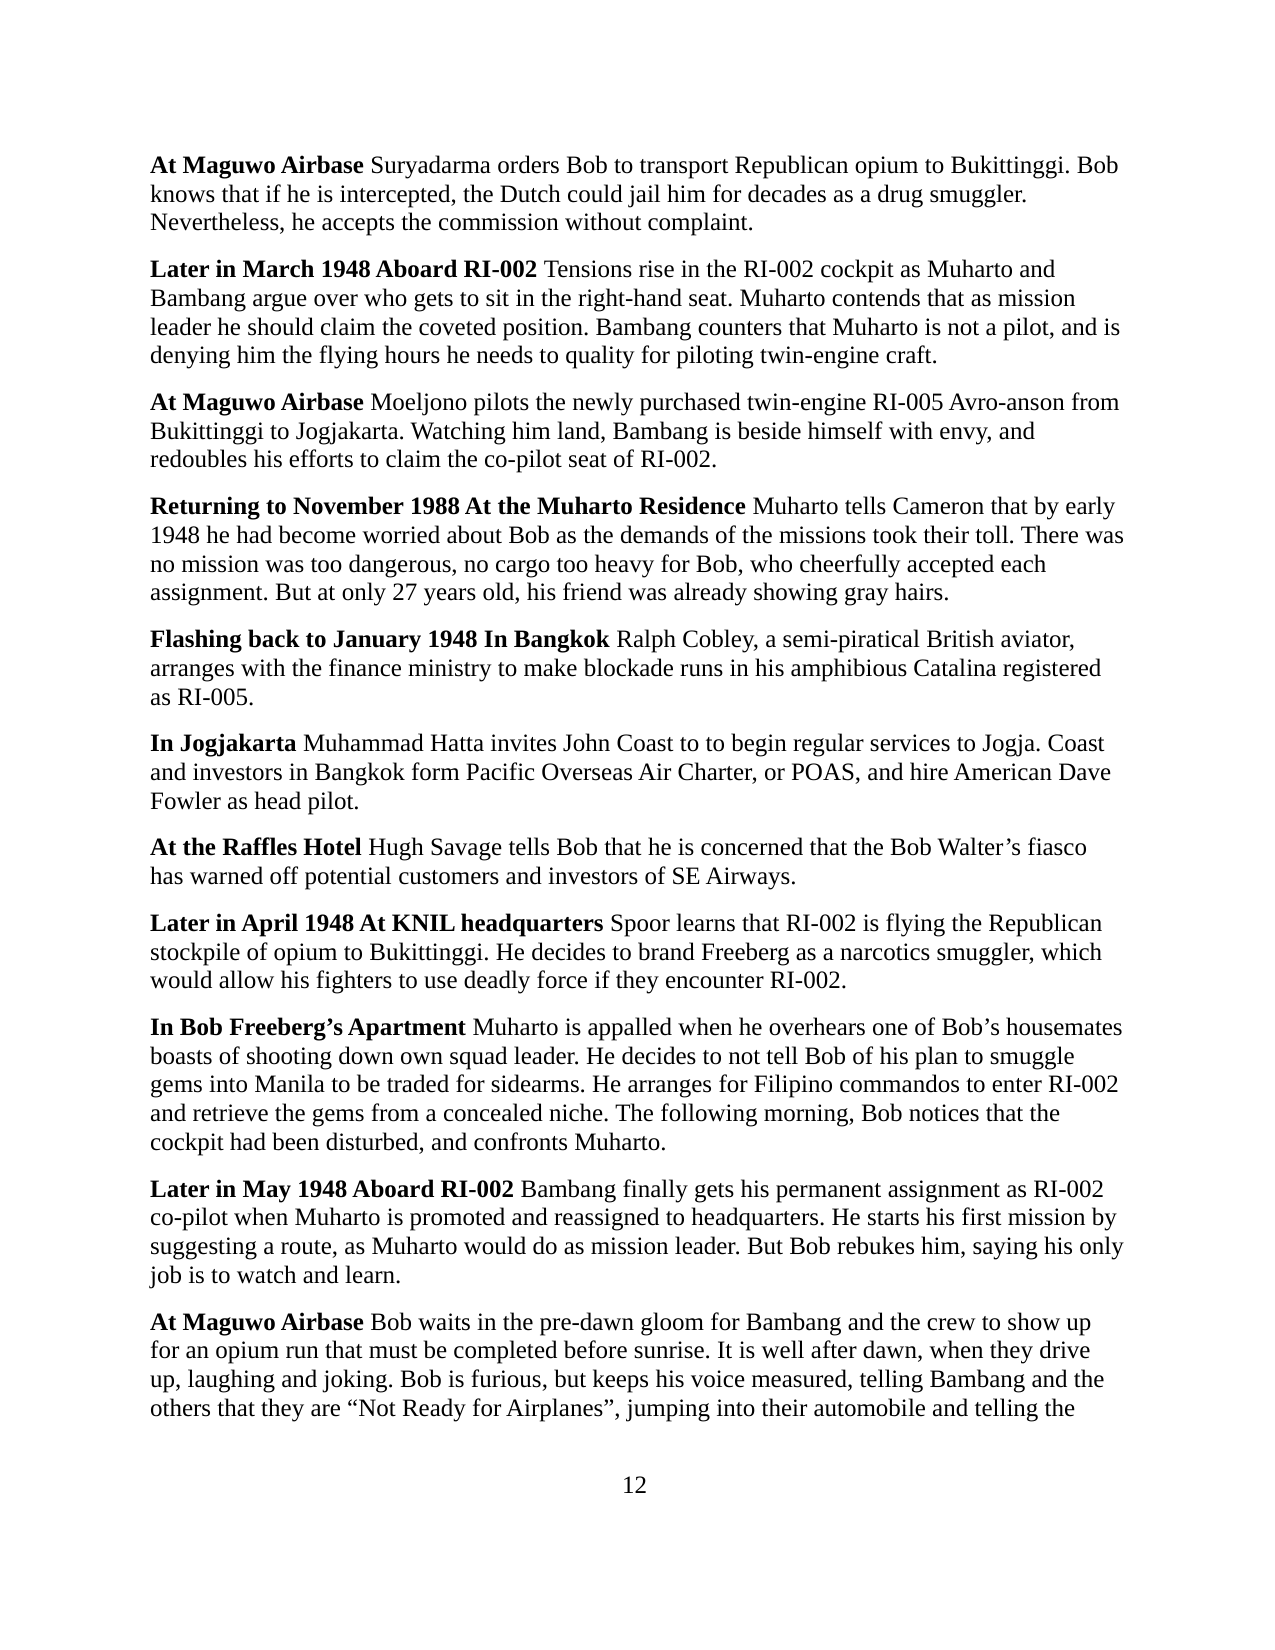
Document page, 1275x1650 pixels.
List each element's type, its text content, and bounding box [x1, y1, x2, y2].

text At Maguwo Airbase Bob waits in the pre-dawn gloom for Bambang and the crew to show up for an opium run that must be completed before sunrise. It is well after dawn, when they drive up, laughing and joking. Bob is furious, but keeps his voice measured, telling Bambang and the others that they are “Not Ready for Airplanes”, jumping into their automobile and telling the [150, 1307, 1125, 1422]
text In Bob Freeberg’s Apartment Muharto is appalled when he overhears one of Bob’s housemates boasts of shooting down own squad leader. He decides to not tell Bob of his plan to smuggle gems into Manila to be traded for sidearms. He arranges for Filipino commandos to enter RI-002 and retrieve the gems from a concealed niche. The following morning, Bob notices that the cockpit had been disturbed, and confronts Muharto. [150, 1012, 1125, 1156]
text Later in April 1948 At KNIL headquarters Spoor learns that RI-002 is flying the Republican stockpile of opium to Bukittinggi. He decides to brand Freeberg as a narcotics smuggler, which would allow his fighters to use deadly force if they encounter RI-002. [150, 908, 1125, 994]
text Flashing back to January 1948 In Bangkok Ralph Cobley, a semi-piratical British aviator, arranges with the finance ministry to make blockade runs in his amphibious Catalina registered as RI-005. [150, 624, 1125, 710]
text At Maguwo Airbase Moeljono pilots the newly purchased twin-engine RI-005 Avro-anson from Bukittinggi to Jogjakarta. Watching him land, Bambang is beside himself with envy, and redoubles his efforts to claim the co-pilot seat of RI-002. [150, 387, 1125, 473]
text Later in March 1948 Aboard RI-002 Tensions rise in the RI-002 cockpit as Muharto and Bambang argue over who gets to sit in the right-hand seat. Muharto contends that as mission leader he should claim the coveted position. Bambang counters that Muharto is not a pilot, and is denying him the flying hours he needs to quality for piloting twin-engine craft. [150, 254, 1125, 369]
text At the Raffles Hotel Hugh Savage tells Bob that he is concerned that the Bob Walter’s fiasco has warned off potential customers and investors of SE Airways. [150, 832, 1125, 890]
text Later in May 1948 Aboard RI-002 Bambang finally gets his permanent assignment as RI-002 co-pilot when Muharto is promoted and reassigned to headquarters. He starts his first mission by suggesting a route, as Muharto would do as mission leader. But Bob rebukes him, saying his only job is to watch and learn. [150, 1174, 1125, 1289]
text Returning to November 1988 At the Muharto Residence Muharto tells Cameron that by early 1948 he had become worried about Bob as the demands of the missions took their toll. There was no mission was too dangerous, no cargo too heavy for Bob, who cheerfully accepted each assignment. But at only 27 years old, his friend was already showing gray hairs. [150, 491, 1125, 606]
text In Jogjakarta Muhammad Hatta invites John Coast to to begin regular services to Jogja. Coast and investors in Bangkok form Pacific Overseas Air Charter, or POAS, and hire American Dave Fowler as head pilot. [150, 728, 1125, 814]
text At Maguwo Airbase Suryadarma orders Bob to transport Republican opium to Bukittinggi. Bob knows that if he is intercepted, the Dutch could jail him for decades as a drug smuggler. Nevertheless, he accepts the commission without complaint. [150, 150, 1125, 236]
